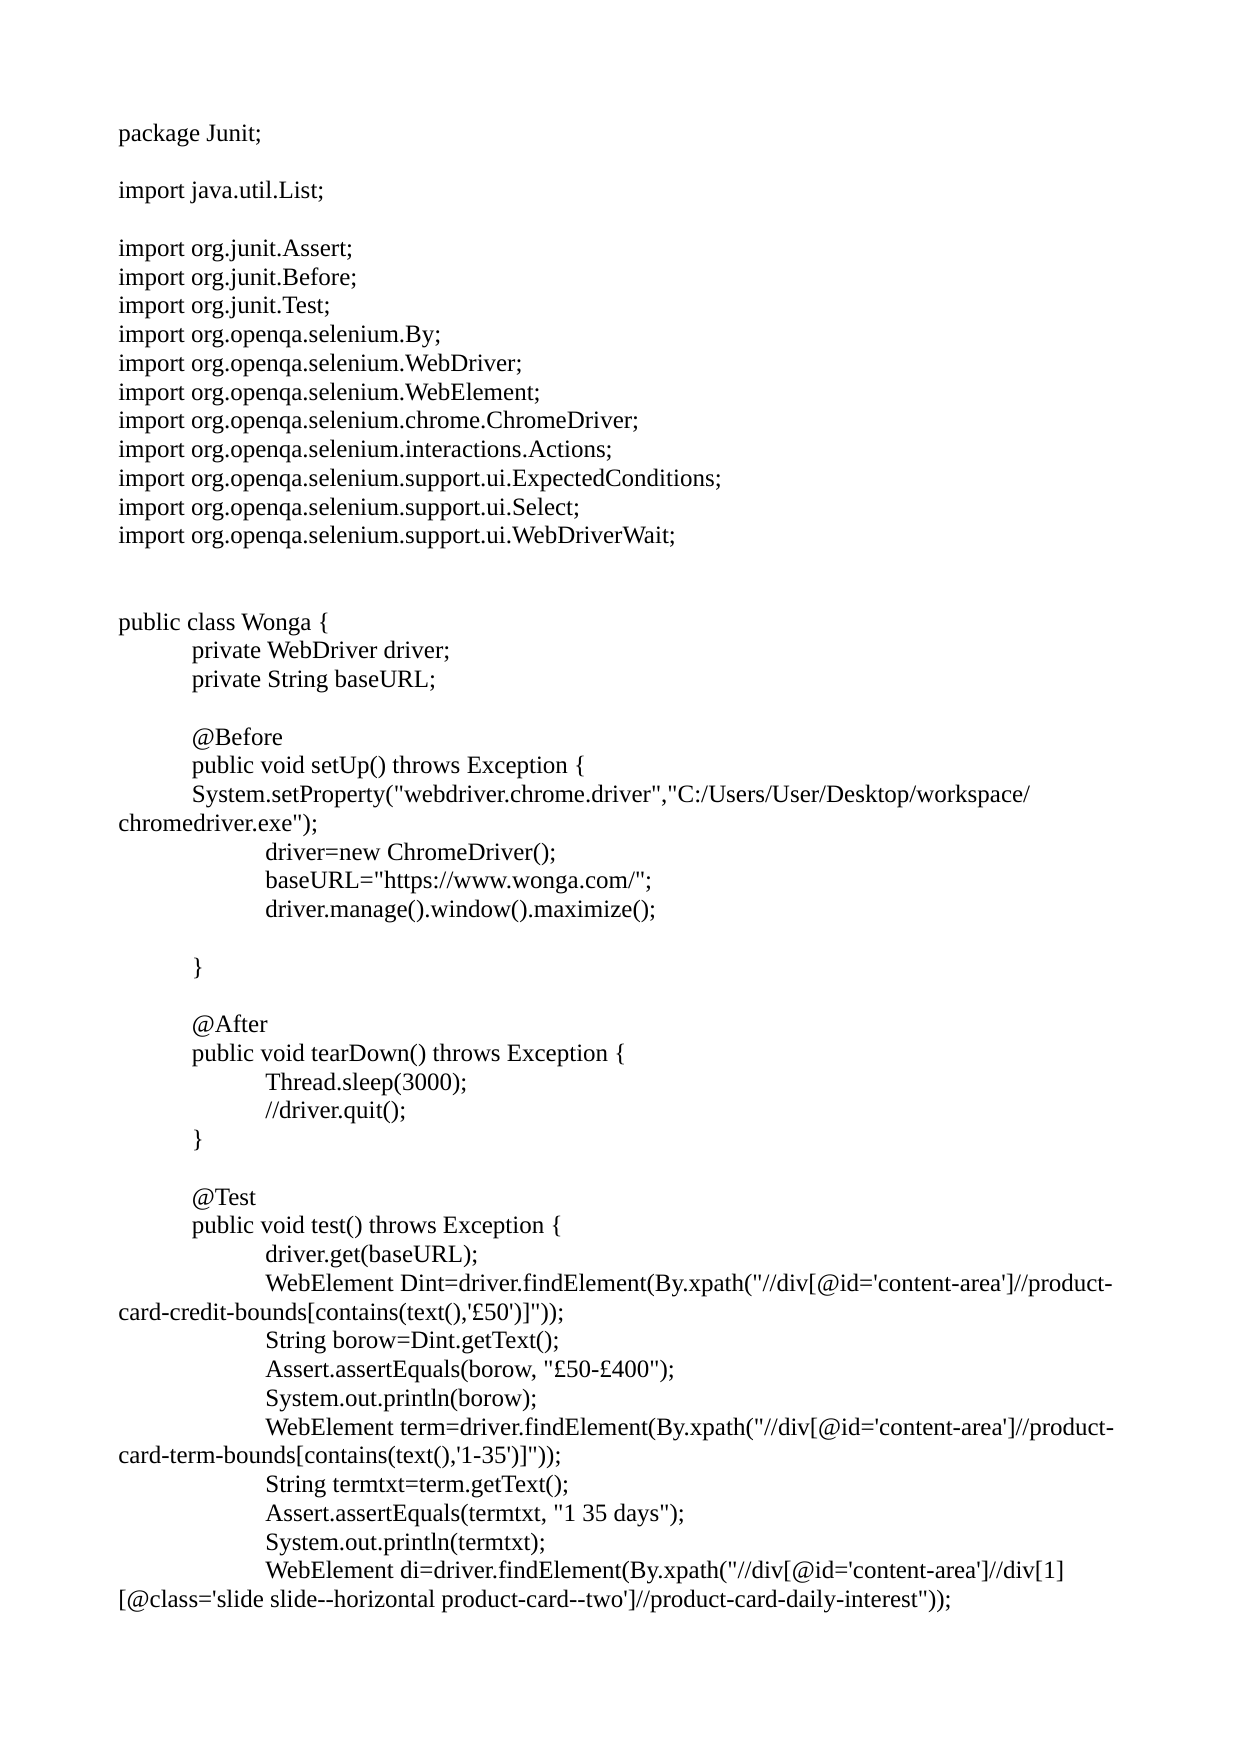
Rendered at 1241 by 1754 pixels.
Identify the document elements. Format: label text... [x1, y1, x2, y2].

text private String baseURL; [118, 664, 1122, 693]
text WebElement term=driver.findElement(By.xpath("//div[@id='content-area']//product-card-term-bounds[contains(text(),'1-35')]")); [118, 1412, 1122, 1469]
text System.out.println(termtxt); [118, 1527, 1122, 1556]
text driver.manage().window().maximize(); [118, 894, 1122, 923]
text public void setUp() throws Exception { [118, 751, 1122, 779]
text public void tearDown() throws Exception { [118, 1038, 1122, 1067]
text import org.openqa.selenium.support.ui.WebDriverWait; [118, 521, 1122, 549]
text @Before [118, 722, 1122, 751]
text package Junit; [118, 118, 1122, 147]
text Assert.assertEquals(termtxt, "1 35 days"); [118, 1498, 1122, 1527]
text WebElement Dint=driver.findElement(By.xpath("//div[@id='content-area']//product-card-credit-bounds[contains(text(),'£50')]")); [118, 1268, 1122, 1326]
text System.out.println(borow); [118, 1383, 1122, 1412]
text } [118, 1124, 1122, 1153]
text import org.openqa.selenium.By; [118, 319, 1122, 348]
text System.setProperty("webdriver.chrome.driver","C:/Users/User/Desktop/workspace/chromedriver.exe"); [118, 779, 1122, 837]
text baseURL="https://www.wonga.com/"; [118, 866, 1122, 894]
text import org.openqa.selenium.interactions.Actions; [118, 434, 1122, 463]
text import org.openqa.selenium.WebElement; [118, 377, 1122, 406]
text public void test() throws Exception { [118, 1211, 1122, 1239]
text private WebDriver driver; [118, 636, 1122, 664]
text @After [118, 1009, 1122, 1038]
text public class Wonga { [118, 607, 1122, 636]
text @Test [118, 1182, 1122, 1211]
text WebElement di=driver.findElement(By.xpath("//div[@id='content-area']//div[1][@class='slide slide--horizontal product-card--two']//product-card-daily-interest")); [118, 1556, 1122, 1613]
text driver=new ChromeDriver(); [118, 837, 1122, 866]
text import org.openqa.selenium.support.ui.ExpectedConditions; [118, 463, 1122, 492]
text import org.junit.Test; [118, 291, 1122, 319]
text driver.get(baseURL); [118, 1239, 1122, 1268]
text import org.openqa.selenium.support.ui.Select; [118, 492, 1122, 521]
text Thread.sleep(3000); [118, 1067, 1122, 1096]
text } [118, 952, 1122, 981]
text String borow=Dint.getText(); [118, 1326, 1122, 1354]
text import org.openqa.selenium.chrome.ChromeDriver; [118, 406, 1122, 434]
text Assert.assertEquals(borow, "£50-£400"); [118, 1354, 1122, 1383]
text import org.junit.Assert; [118, 233, 1122, 262]
text import java.util.List; [118, 176, 1122, 204]
text import org.openqa.selenium.WebDriver; [118, 348, 1122, 377]
text //driver.quit(); [118, 1096, 1122, 1124]
text import org.junit.Before; [118, 262, 1122, 291]
text String termtxt=term.getText(); [118, 1469, 1122, 1498]
